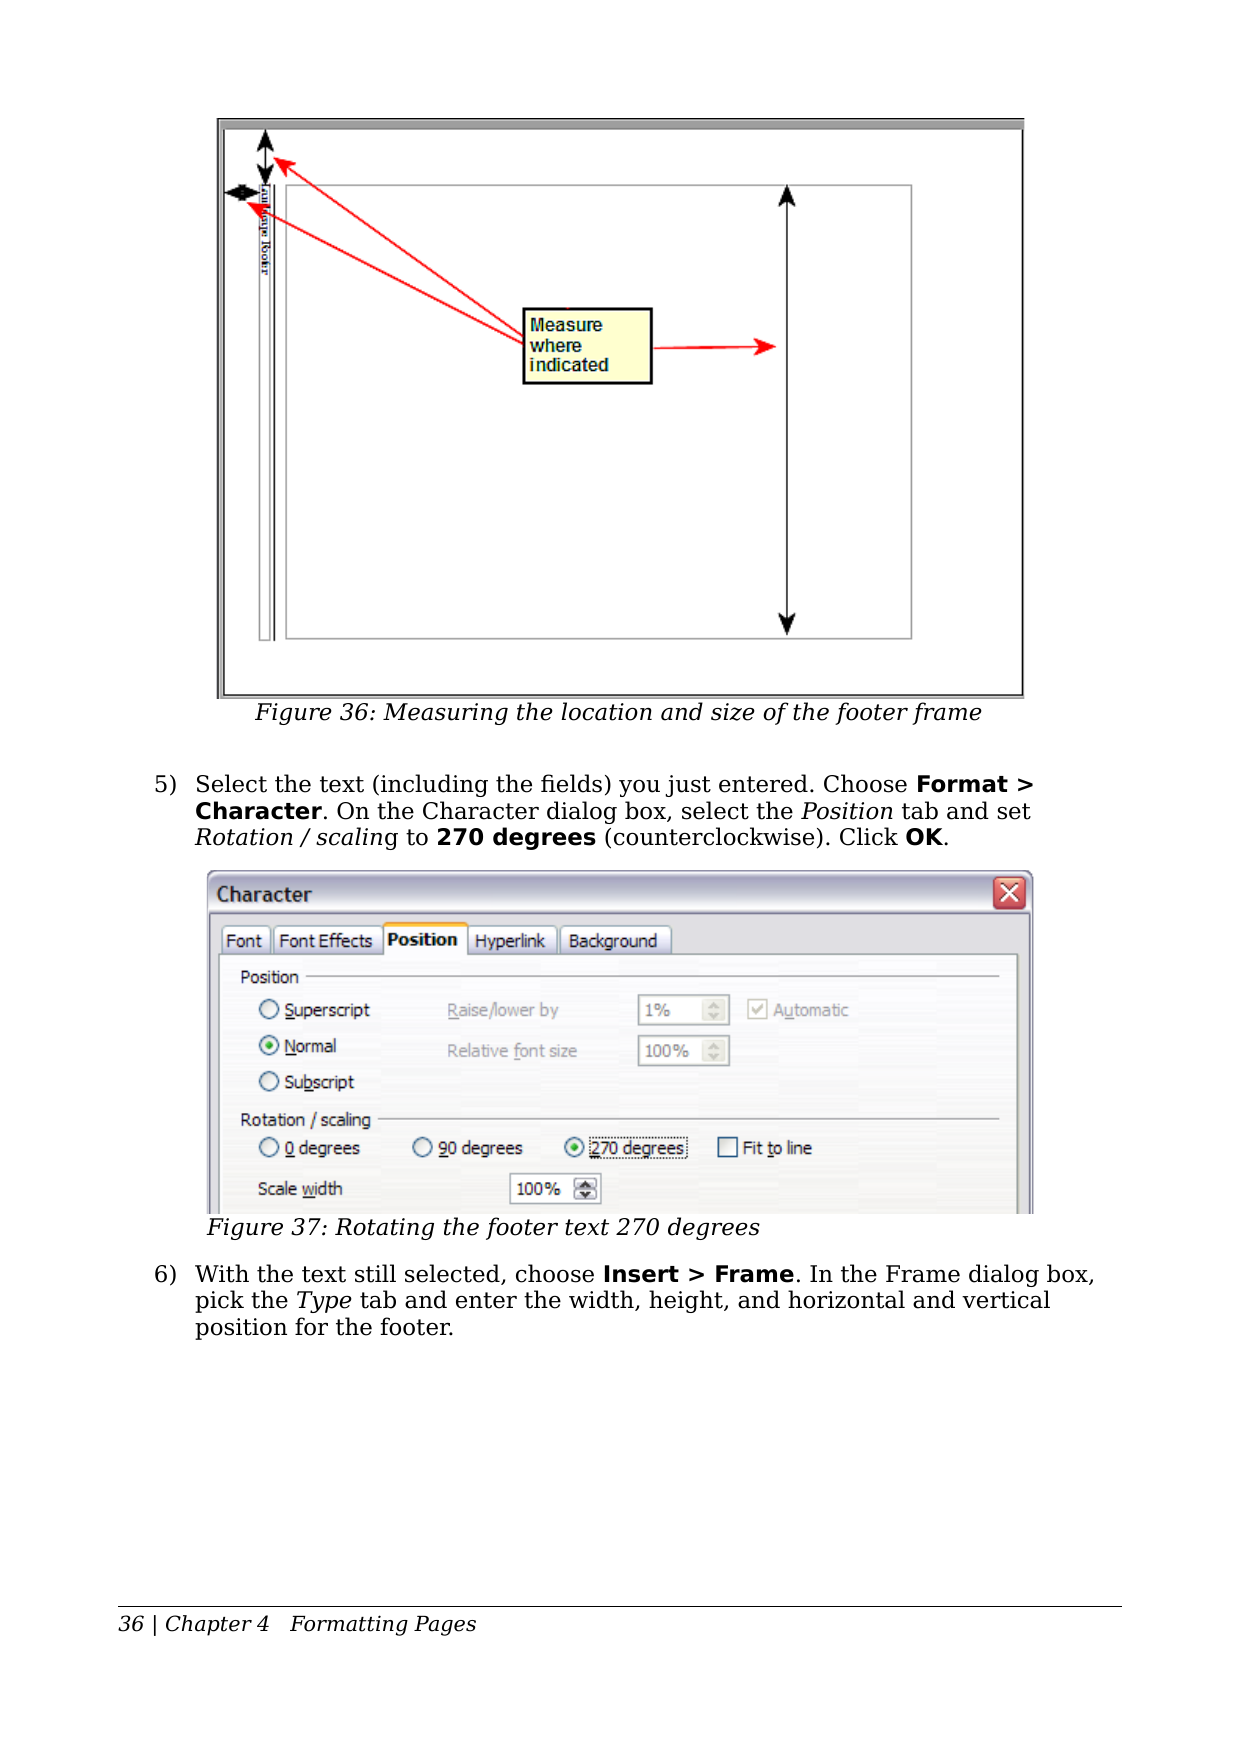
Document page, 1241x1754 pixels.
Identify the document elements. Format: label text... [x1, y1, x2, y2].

picture [216, 118, 1025, 699]
text Figure 36: Measuring the location and size of the footer frame [218, 699, 1022, 726]
list Select the text (including the fields) you just entered. Choose Format > Character. On the Character dialog box, select the Position tab and set Rotation / scaling to 270 degrees (counterclockwise). Click OK. [177, 771, 1122, 851]
list With the text still selected, choose Insert > Frame. In the Frame dialog box, pick the Type tab and enter the width, height, and horizontal and vertical position for the footer. [177, 1261, 1122, 1341]
picture [206, 870, 1034, 1214]
text Figure 37: Rotating the footer text 270 degrees [207, 1214, 1033, 1240]
